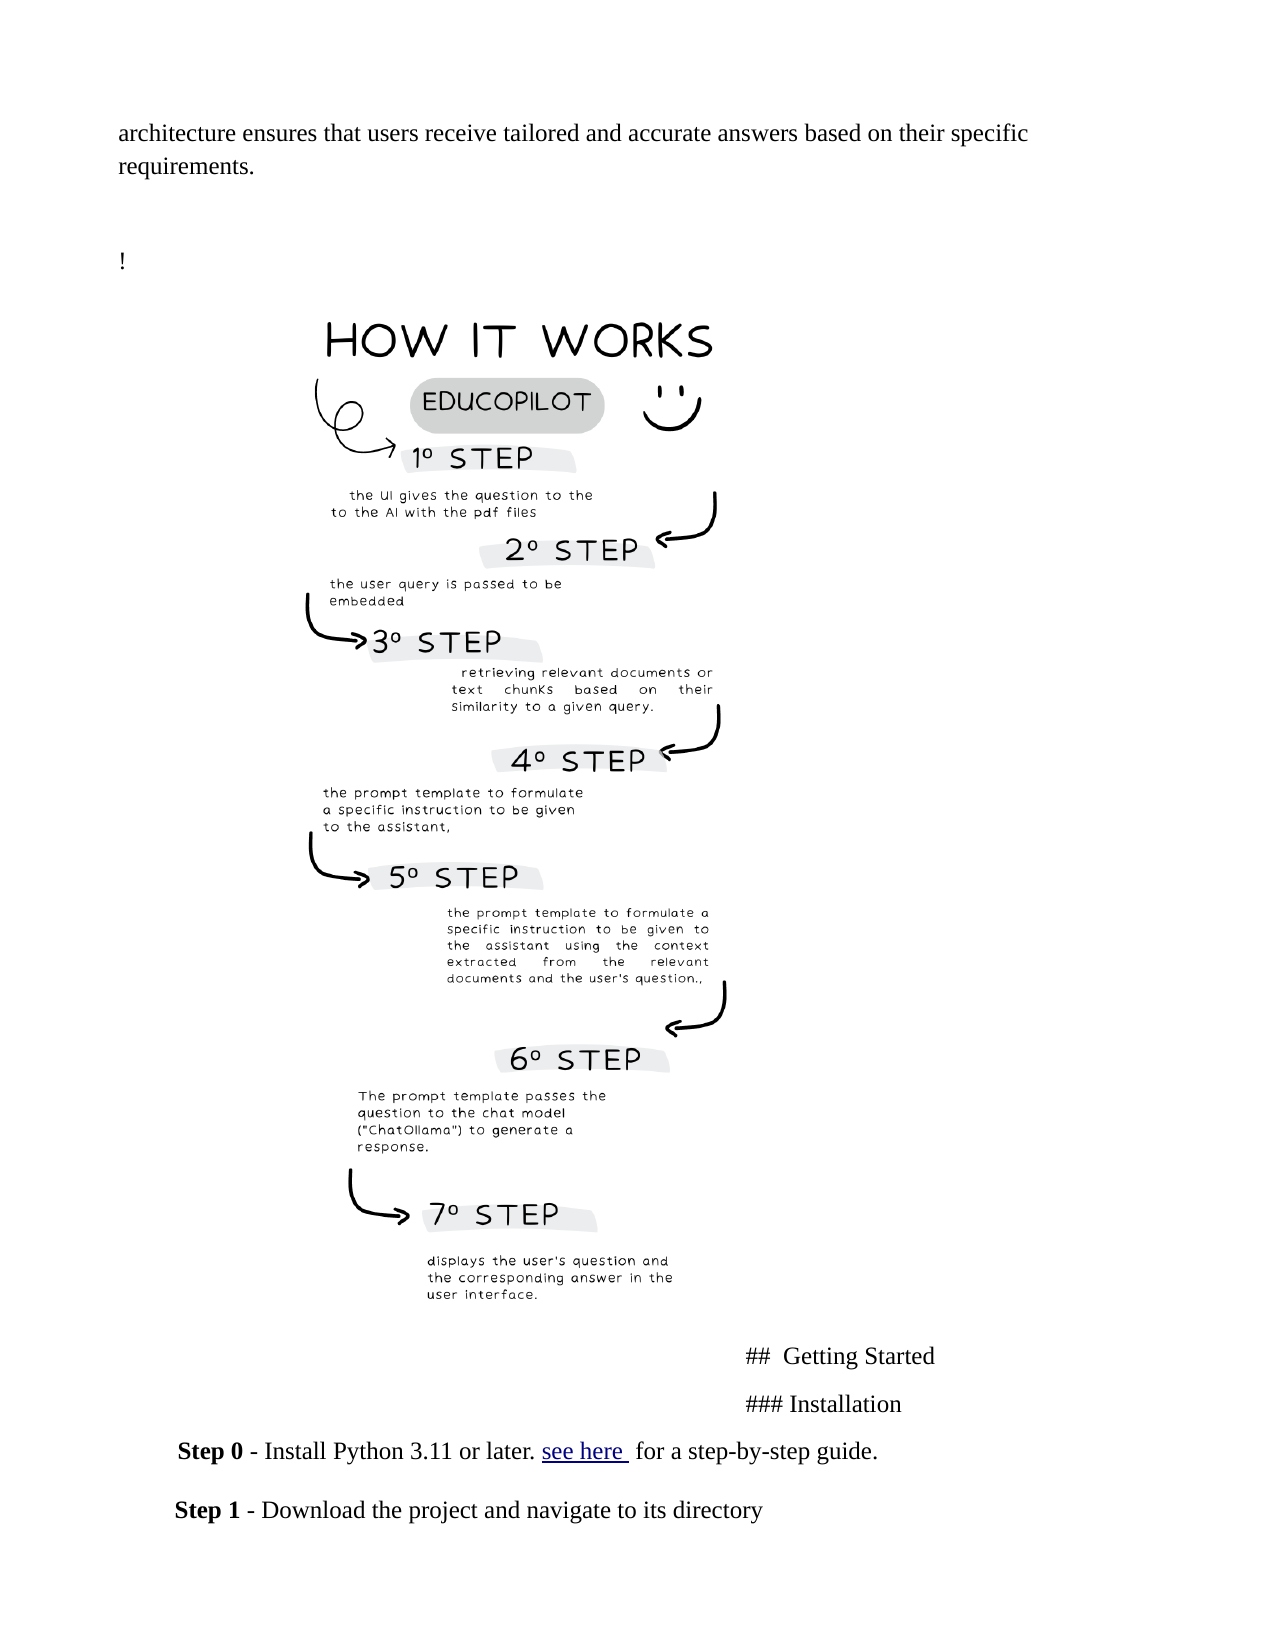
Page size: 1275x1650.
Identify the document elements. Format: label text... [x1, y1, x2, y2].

text ### Installation [118, 1389, 1157, 1418]
text Step 1 - Download the project and navigate to its directory [118, 1495, 1157, 1523]
text architecture ensures that users receive tailored and accurate answers based on their specific requirements. [118, 118, 1157, 180]
text Step 0 - Install Python 3.11 or later. see here for a step-by-step guide. [177, 1436, 1098, 1465]
picture [294, 284, 746, 1413]
text ## Getting Started [746, 1341, 1157, 1370]
text [118, 1341, 294, 1370]
text ! [118, 246, 1157, 275]
